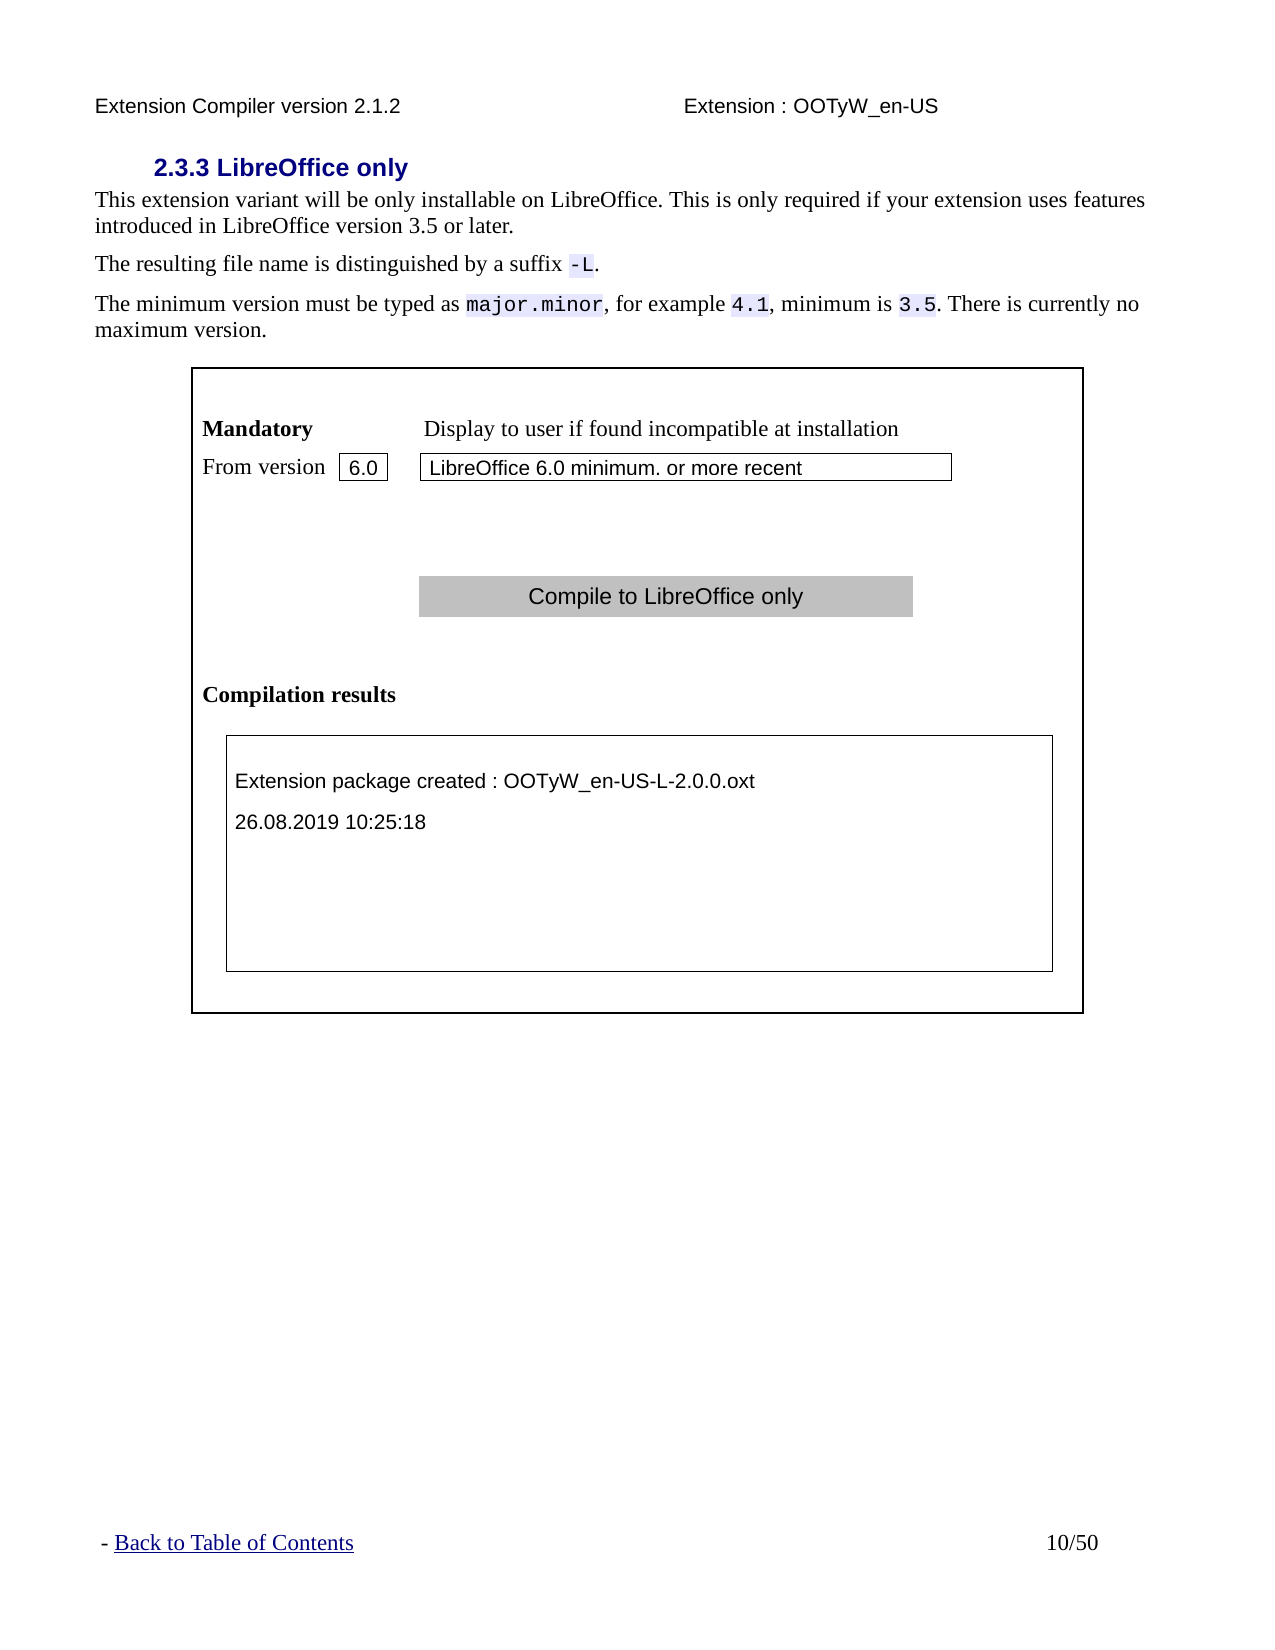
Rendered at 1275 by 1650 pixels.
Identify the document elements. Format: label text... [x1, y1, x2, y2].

text [388, 454, 420, 480]
text The minimum version must be typed as major.minor, for example 4.1, minimum is 3.5. There is currently no maximum version. [94, 290, 1181, 343]
text Compilation results [202, 682, 1073, 708]
text This extension variant will be only installable on LibreOffice. This is only required if your extension uses features introduced in LibreOffice version 3.5 or later. [94, 187, 1181, 238]
text From version [202, 454, 339, 480]
text Mandatory Display to user if found incompatible at installation [202, 416, 1073, 442]
text [952, 454, 1073, 480]
subtitle LibreOffice only [153, 153, 1181, 181]
text The resulting file name is distinguished by a suffix -L. [94, 251, 1181, 278]
